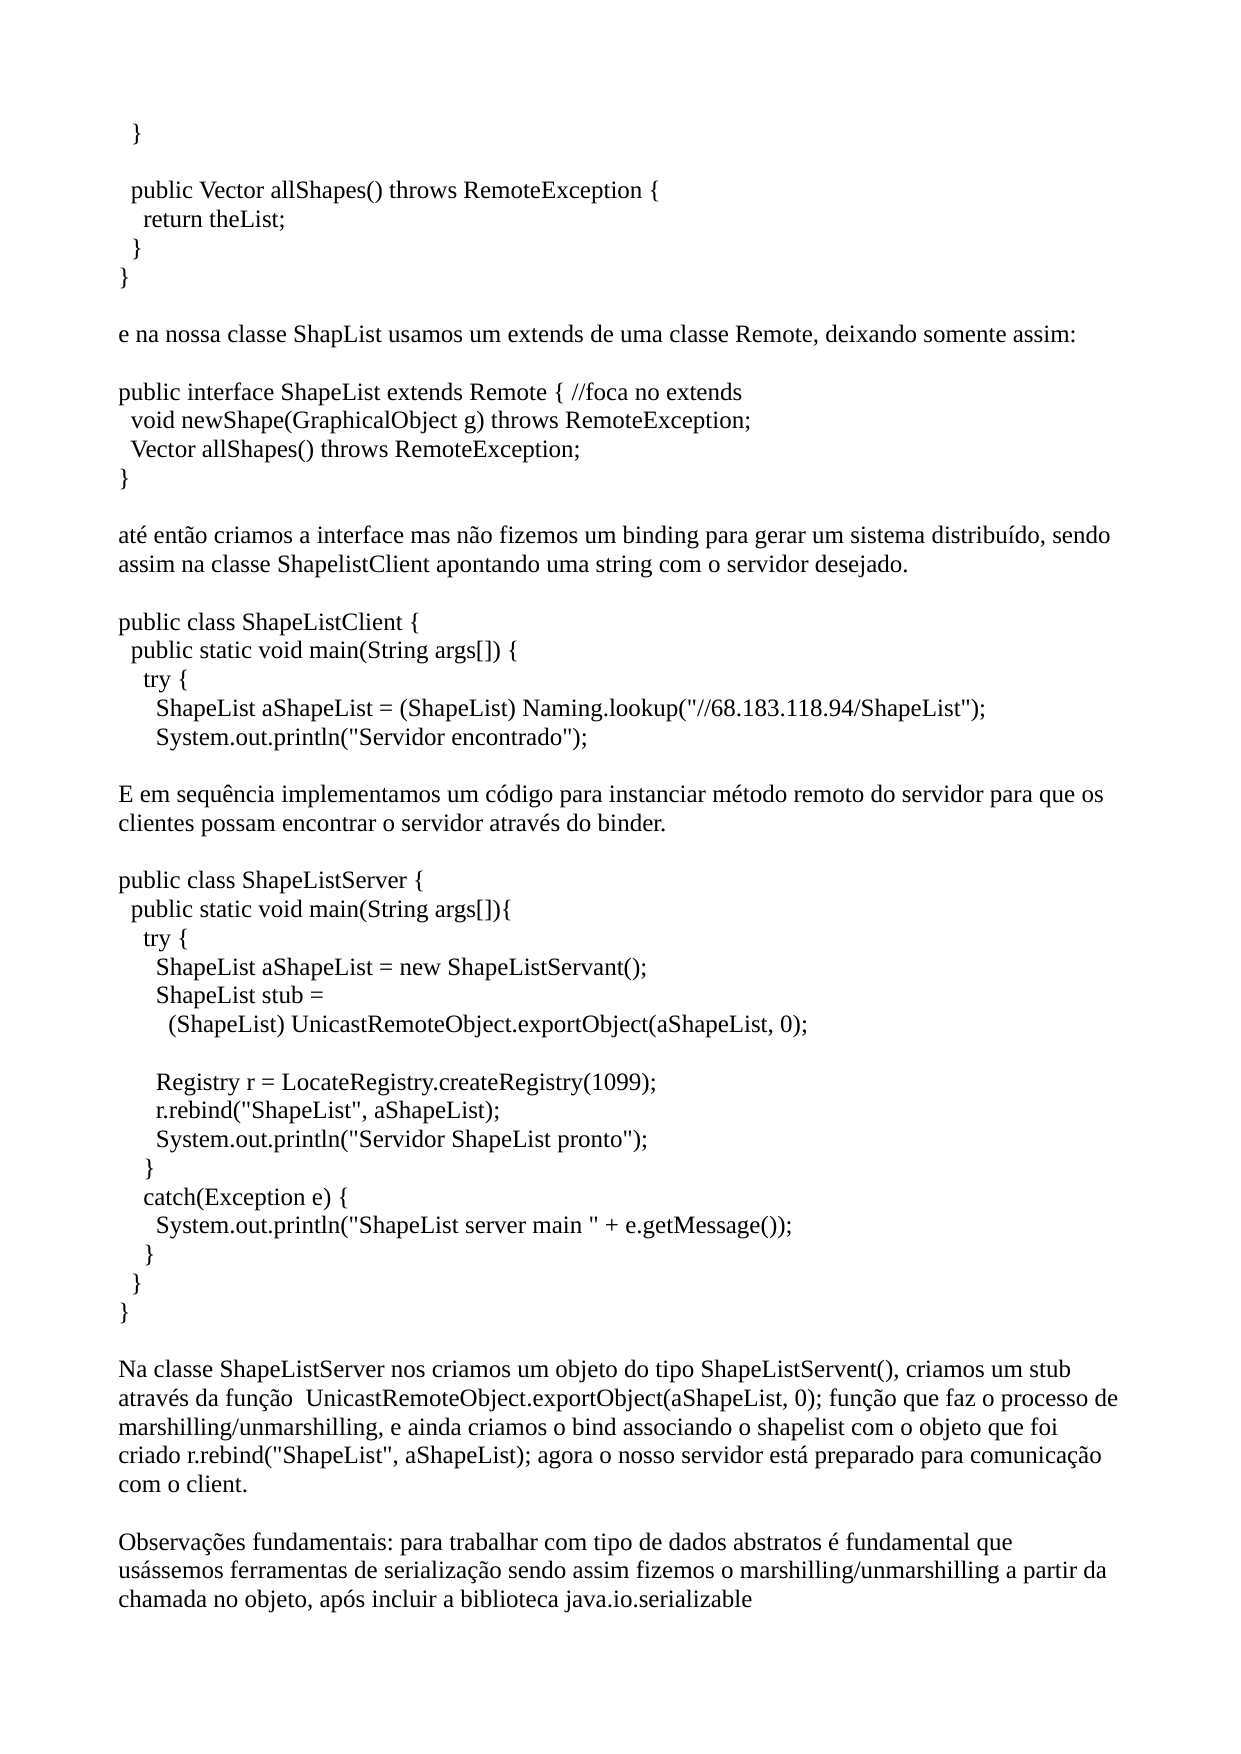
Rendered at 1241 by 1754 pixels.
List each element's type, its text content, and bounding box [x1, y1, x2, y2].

text void newShape(GraphicalObject g) throws RemoteException; [118, 406, 1122, 434]
text ShapeList aShapeList = (ShapeList) Naming.lookup("//68.183.118.94/ShapeList"); [118, 693, 1122, 722]
text System.out.println("Servidor ShapeList pronto"); [118, 1124, 1122, 1153]
text } [118, 233, 1122, 262]
text } [118, 1239, 1122, 1268]
text r.rebind("ShapeList", aShapeList); [118, 1096, 1122, 1124]
text public interface ShapeList extends Remote { //foca no extends [118, 377, 1122, 406]
text System.out.println("ShapeList server main " + e.getMessage()); [118, 1211, 1122, 1239]
text Vector allShapes() throws RemoteException; [118, 434, 1122, 463]
text } [118, 1297, 1122, 1326]
text } [118, 118, 1122, 147]
text Observações fundamentais: para trabalhar com tipo de dados abstratos é fundamental que usássemos ferramentas de serialização sendo assim fizemos o marshilling/unmarshilling a partir da chamada no objeto, após incluir a biblioteca java.io.serializable [118, 1527, 1122, 1613]
text ShapeList stub = [118, 981, 1122, 1009]
text Registry r = LocateRegistry.createRegistry(1099); [118, 1067, 1122, 1096]
text return theList; [118, 204, 1122, 233]
text public class ShapeListServer { [118, 866, 1122, 894]
text public static void main(String args[]){ [118, 894, 1122, 923]
text } [118, 463, 1122, 492]
text e na nossa classe ShapList usamos um extends de uma classe Remote, deixando somente assim: [118, 319, 1122, 348]
text } [118, 262, 1122, 291]
text } [118, 1153, 1122, 1182]
text E em sequência implementamos um código para instanciar método remoto do servidor para que os clientes possam encontrar o servidor através do binder. [118, 779, 1122, 837]
text } [118, 1268, 1122, 1297]
text try { [118, 923, 1122, 952]
text public static void main(String args[]) { [118, 636, 1122, 664]
text ShapeList aShapeList = new ShapeListServant(); [118, 952, 1122, 981]
text try { [118, 664, 1122, 693]
text public class ShapeListClient { [118, 607, 1122, 636]
text catch(Exception e) { [118, 1182, 1122, 1211]
text public Vector allShapes() throws RemoteException { [118, 176, 1122, 204]
text (ShapeList) UnicastRemoteObject.exportObject(aShapeList, 0); [118, 1009, 1122, 1038]
text Na classe ShapeListServer nos criamos um objeto do tipo ShapeListServent(), criamos um stub através da função UnicastRemoteObject.exportObject(aShapeList, 0); função que faz o processo de marshilling/unmarshilling, e ainda criamos o bind associando o shapelist com o objeto que foi criado r.rebind("ShapeList", aShapeList); agora o nosso servidor está preparado para comunicação com o client. [118, 1354, 1122, 1498]
text System.out.println("Servidor encontrado"); [118, 722, 1122, 751]
text até então criamos a interface mas não fizemos um binding para gerar um sistema distribuído, sendo assim na classe ShapelistClient apontando uma string com o servidor desejado. [118, 521, 1122, 578]
